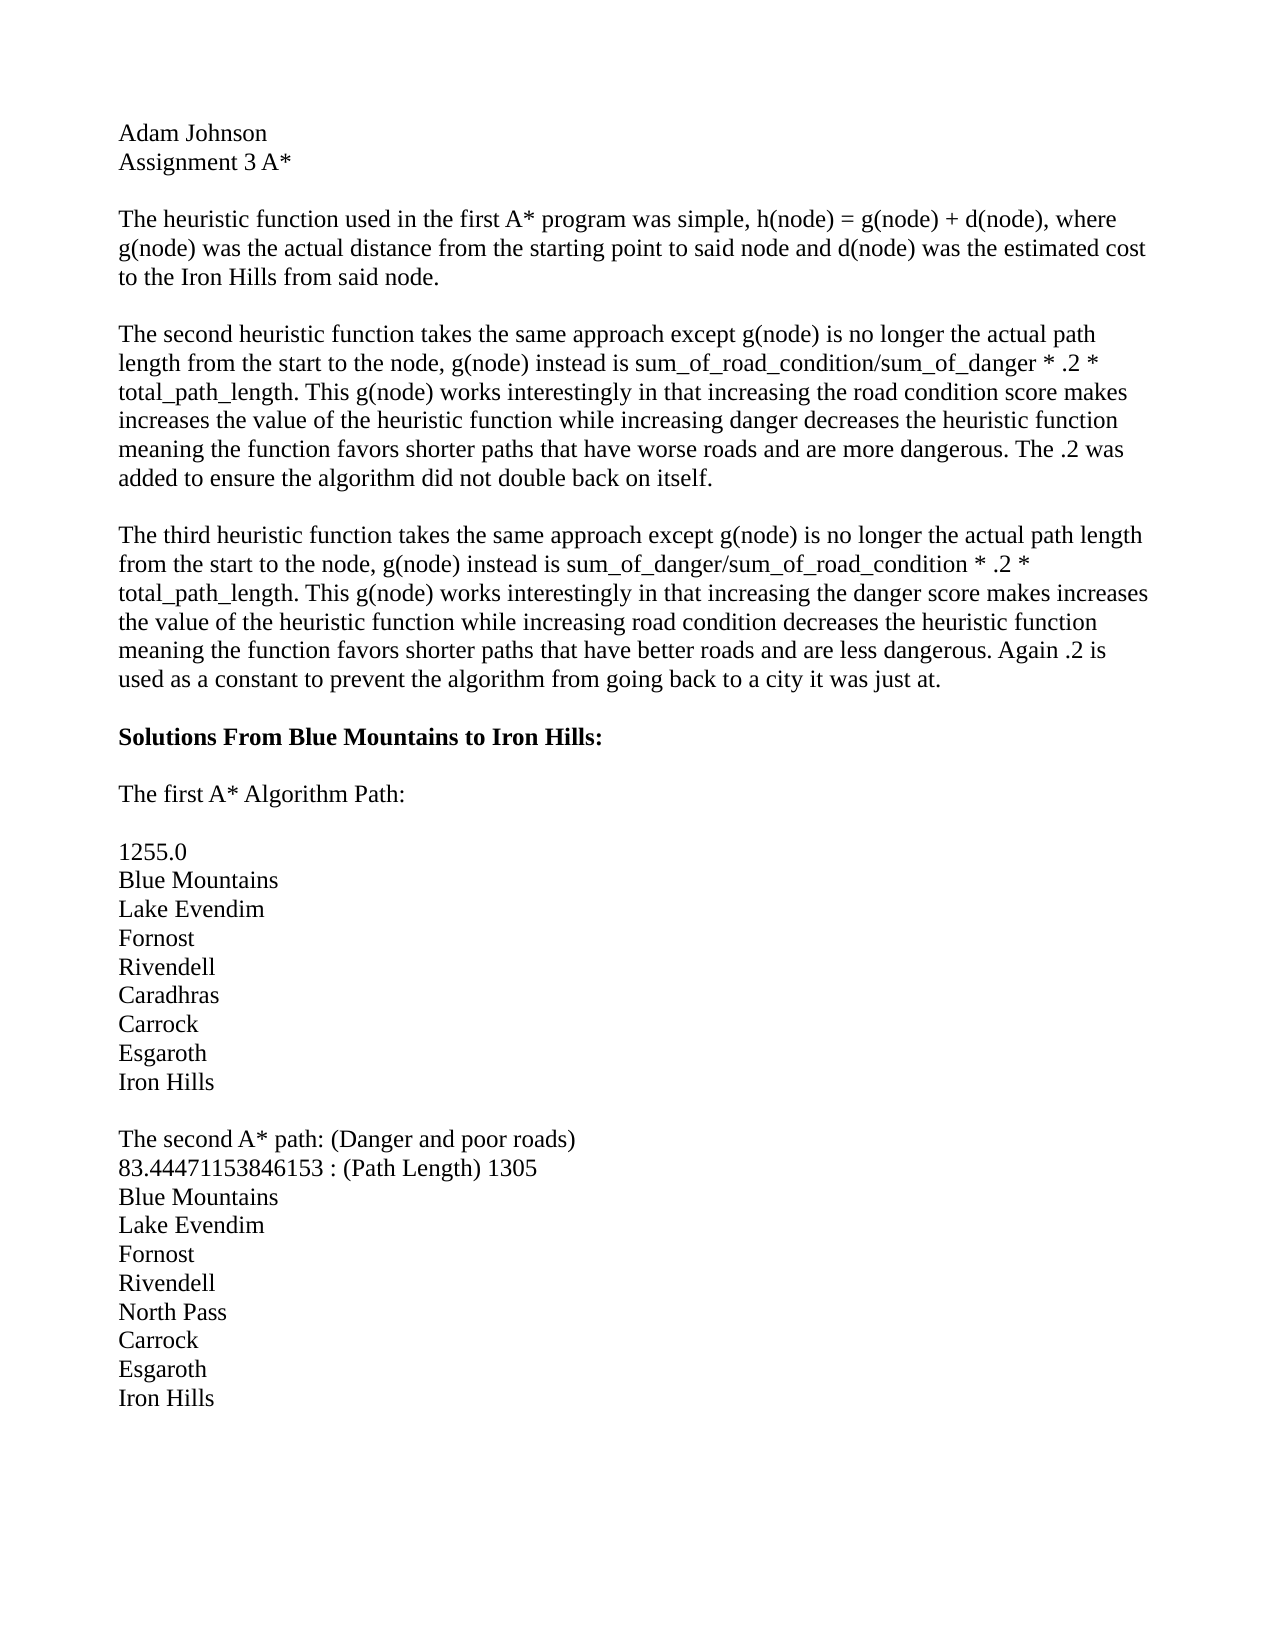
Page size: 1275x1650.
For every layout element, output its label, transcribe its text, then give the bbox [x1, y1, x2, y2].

text Iron Hills [118, 1067, 1157, 1096]
text North Pass [118, 1297, 1157, 1326]
text Carrock [118, 1009, 1157, 1038]
text Rivendell [118, 1268, 1157, 1297]
text Carrock [118, 1326, 1157, 1354]
text Lake Evendim [118, 894, 1157, 923]
text The second heuristic function takes the same approach except g(node) is no longer the actual path length from the start to the node, g(node) instead is sum_of_road_condition/sum_of_danger * .2 * total_path_length. This g(node) works interestingly in that increasing the road condition score makes increases the value of the heuristic function while increasing danger decreases the heuristic function meaning the function favors shorter paths that have worse roads and are more dangerous. The .2 was added to ensure the algorithm did not double back on itself. [118, 319, 1157, 492]
text Assignment 3 A* [118, 147, 1157, 176]
text Caradhras [118, 981, 1157, 1009]
text The third heuristic function takes the same approach except g(node) is no longer the actual path length from the start to the node, g(node) instead is sum_of_danger/sum_of_road_condition * .2 * total_path_length. This g(node) works interestingly in that increasing the danger score makes increases the value of the heuristic function while increasing road condition decreases the heuristic function meaning the function favors shorter paths that have better roads and are less dangerous. Again .2 is used as a constant to prevent the algorithm from going back to a city it was just at. [118, 521, 1157, 693]
text The first A* Algorithm Path: [118, 779, 1157, 808]
text 83.44471153846153 : (Path Length) 1305 [118, 1153, 1157, 1182]
text Blue Mountains [118, 866, 1157, 894]
text The heuristic function used in the first A* program was simple, h(node) = g(node) + d(node), where g(node) was the actual distance from the starting point to said node and d(node) was the estimated cost to the Iron Hills from said node. [118, 204, 1157, 291]
text Iron Hills [118, 1383, 1157, 1412]
text The second A* path: (Danger and poor roads) [118, 1124, 1157, 1153]
text Esgaroth [118, 1354, 1157, 1383]
text Rivendell [118, 952, 1157, 981]
text 1255.0 [118, 837, 1157, 866]
text Esgaroth [118, 1038, 1157, 1067]
text Adam Johnson [118, 118, 1157, 147]
text Blue Mountains [118, 1182, 1157, 1211]
text Fornost [118, 923, 1157, 952]
text Solutions From Blue Mountains to Iron Hills: [118, 722, 1157, 751]
text Fornost [118, 1239, 1157, 1268]
text Lake Evendim [118, 1211, 1157, 1239]
